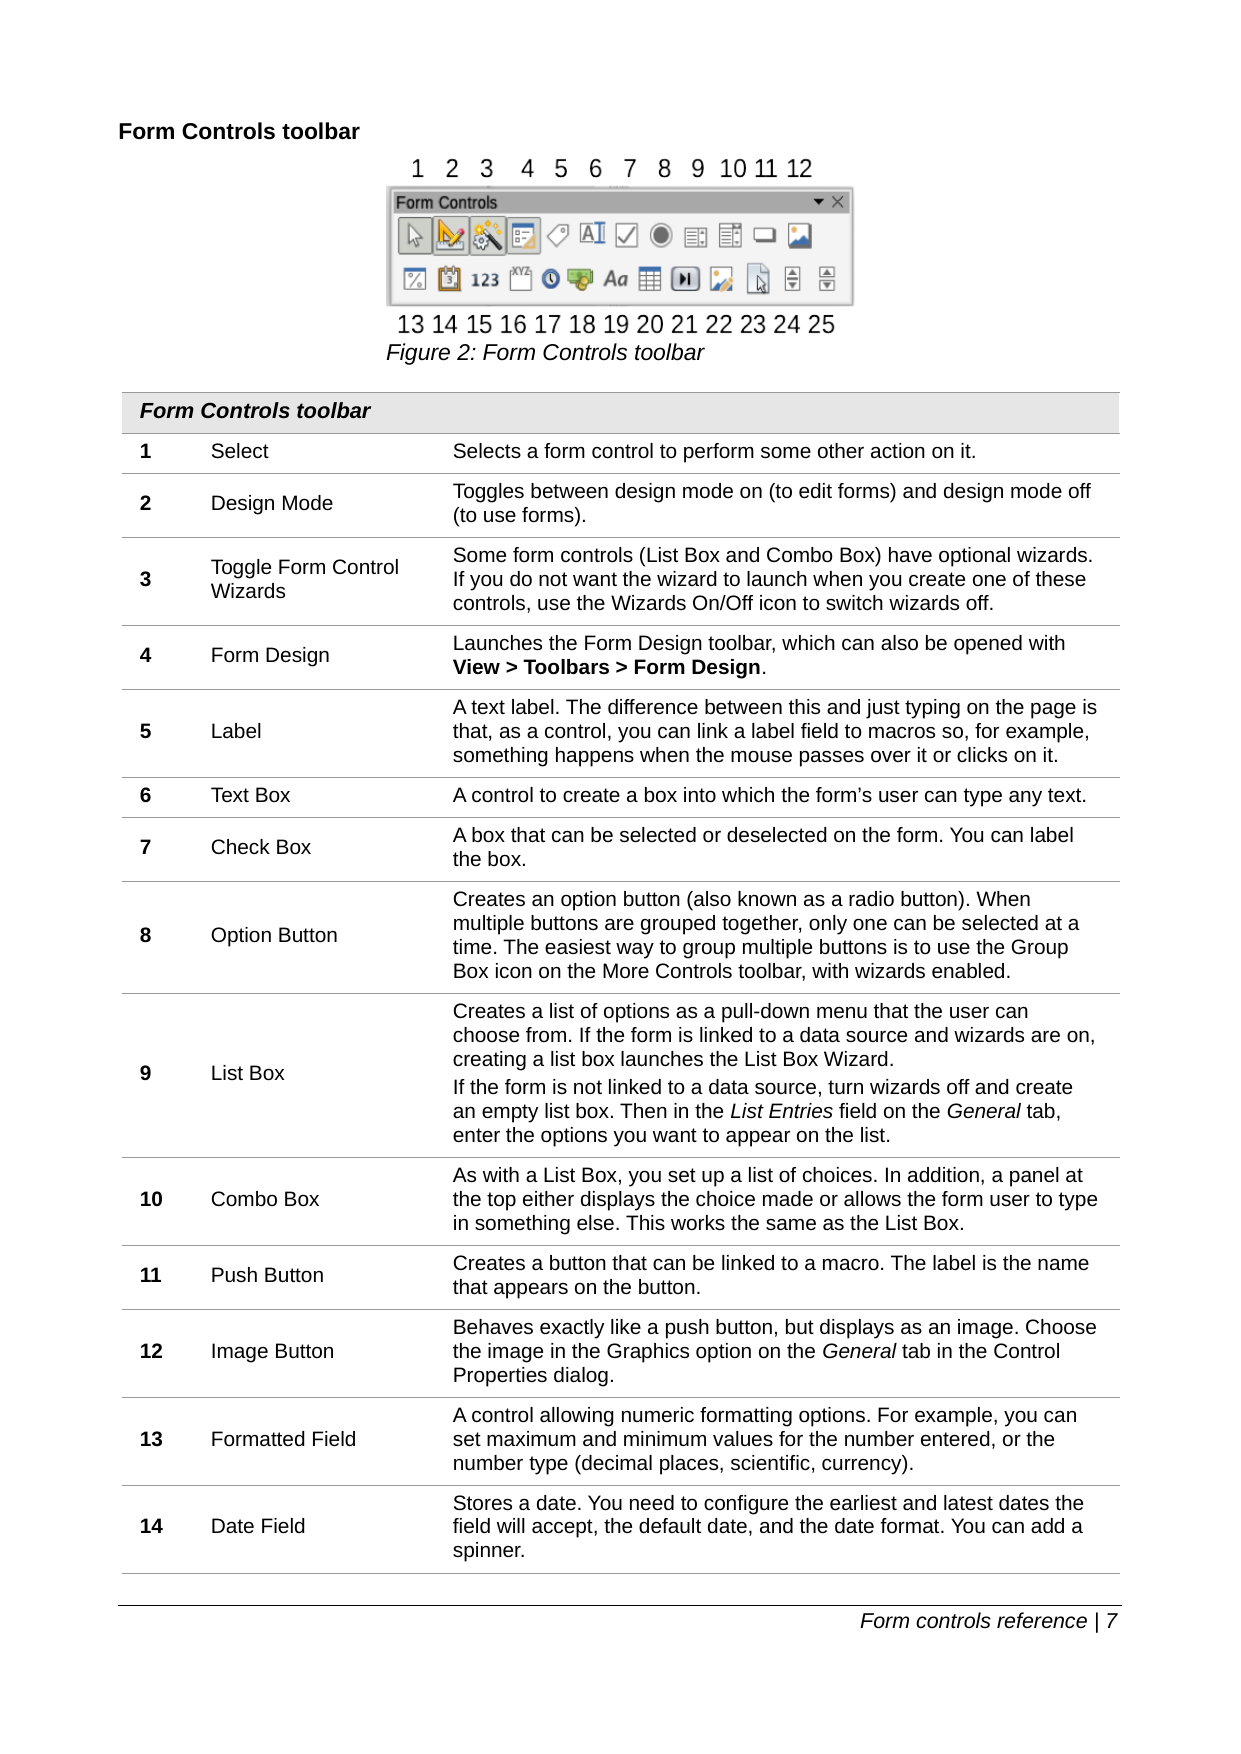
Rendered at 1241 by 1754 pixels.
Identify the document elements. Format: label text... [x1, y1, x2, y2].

table_cell Image Button [193, 1310, 435, 1397]
text Figure 2: Form Controls toolbar [386, 334, 854, 366]
text Form Controls toolbar [118, 118, 1122, 144]
table_cell Text Box [193, 778, 435, 817]
table_cell List Box [193, 994, 435, 1157]
table_cell Push Button [193, 1246, 435, 1309]
table_cell 10 [122, 1158, 193, 1245]
table_cell Design Mode [193, 474, 435, 537]
table_cell Creates an option button (also known as a radio button). When multiple buttons are grouped together, only one can be selected at a time. The easiest way to group multiple buttons is to use the Group Box icon on the More Controls toolbar, with wizards enabled. [435, 882, 1119, 993]
table_cell Select [193, 434, 435, 473]
table_header [435, 393, 1119, 433]
table_cell 13 [122, 1398, 193, 1484]
table_cell 9 [122, 994, 193, 1157]
table_cell 5 [122, 690, 193, 777]
table_cell 2 [122, 474, 193, 537]
table_cell Creates a list of options as a pull-down menu that the user can choose from. If the form is linked to a data source and wizards are on, creating a list box launches the List Box Wizard. If the form is not linked to a data source, turn wizards off and create an empty list box. Then in the List Entries field on the General tab, enter the options you want to appear on the list. [435, 994, 1119, 1157]
table_cell 14 [122, 1486, 193, 1572]
table_cell Toggles between design mode on (to edit forms) and design mode off (to use forms). [435, 474, 1119, 537]
table_cell 7 [122, 818, 193, 881]
table_cell Option Button [193, 882, 435, 993]
table_cell Toggle Form Control Wizards [193, 538, 435, 625]
table_cell A control to create a box into which the form’s user can type any text. [435, 778, 1119, 817]
table_cell Form Design [193, 626, 435, 689]
table_cell Creates a button that can be linked to a macro. The label is the name that appears on the button. [435, 1246, 1119, 1309]
table_header Form Controls toolbar [122, 393, 435, 433]
table_cell Behaves exactly like a push button, but displays as an image. Choose the image in the Graphics option on the General tab in the Control Properties dialog. [435, 1310, 1119, 1397]
table_cell 12 [122, 1310, 193, 1397]
table_cell A text label. The difference between this and just typing on the page is that, as a control, you can link a label field to macros so, for example, something happens when the mouse passes over it or clicks on it. [435, 690, 1119, 777]
table_cell Stores a date. You need to configure the earliest and latest dates the field will accept, the default date, and the date format. You can add a spinner. [435, 1486, 1119, 1572]
table_cell 1 [122, 434, 193, 473]
table_cell 8 [122, 882, 193, 993]
table_cell 6 [122, 778, 193, 817]
table_cell Label [193, 690, 435, 777]
table_cell A control allowing numeric formatting options. For example, you can set maximum and minimum values for the number entered, or the number type (decimal places, scientific, currency). [435, 1398, 1119, 1484]
table_cell Launches the Form Design toolbar, which can also be opened with View > Toolbars > Form Design. [435, 626, 1119, 689]
table_cell Selects a form control to perform some other action on it. [435, 434, 1119, 473]
table_cell Some form controls (List Box and Combo Box) have optional wizards. If you do not want the wizard to launch when you create one of these controls, use the Wizards On/Off icon to switch wizards off. [435, 538, 1119, 625]
table_cell Formatted Field [193, 1398, 435, 1484]
table_cell 4 [122, 626, 193, 689]
table_cell Combo Box [193, 1158, 435, 1245]
table_cell 3 [122, 538, 193, 625]
table_cell As with a List Box, you set up a list of choices. In addition, a panel at the top either displays the choice made or allows the form user to type in something else. This works the same as the List Box. [435, 1158, 1119, 1245]
table_cell A box that can be selected or deselected on the form. You can label the box. [435, 818, 1119, 881]
table_cell Date Field [193, 1486, 435, 1572]
picture [385, 156, 855, 334]
table_cell 11 [122, 1246, 193, 1309]
table_cell Check Box [193, 818, 435, 881]
